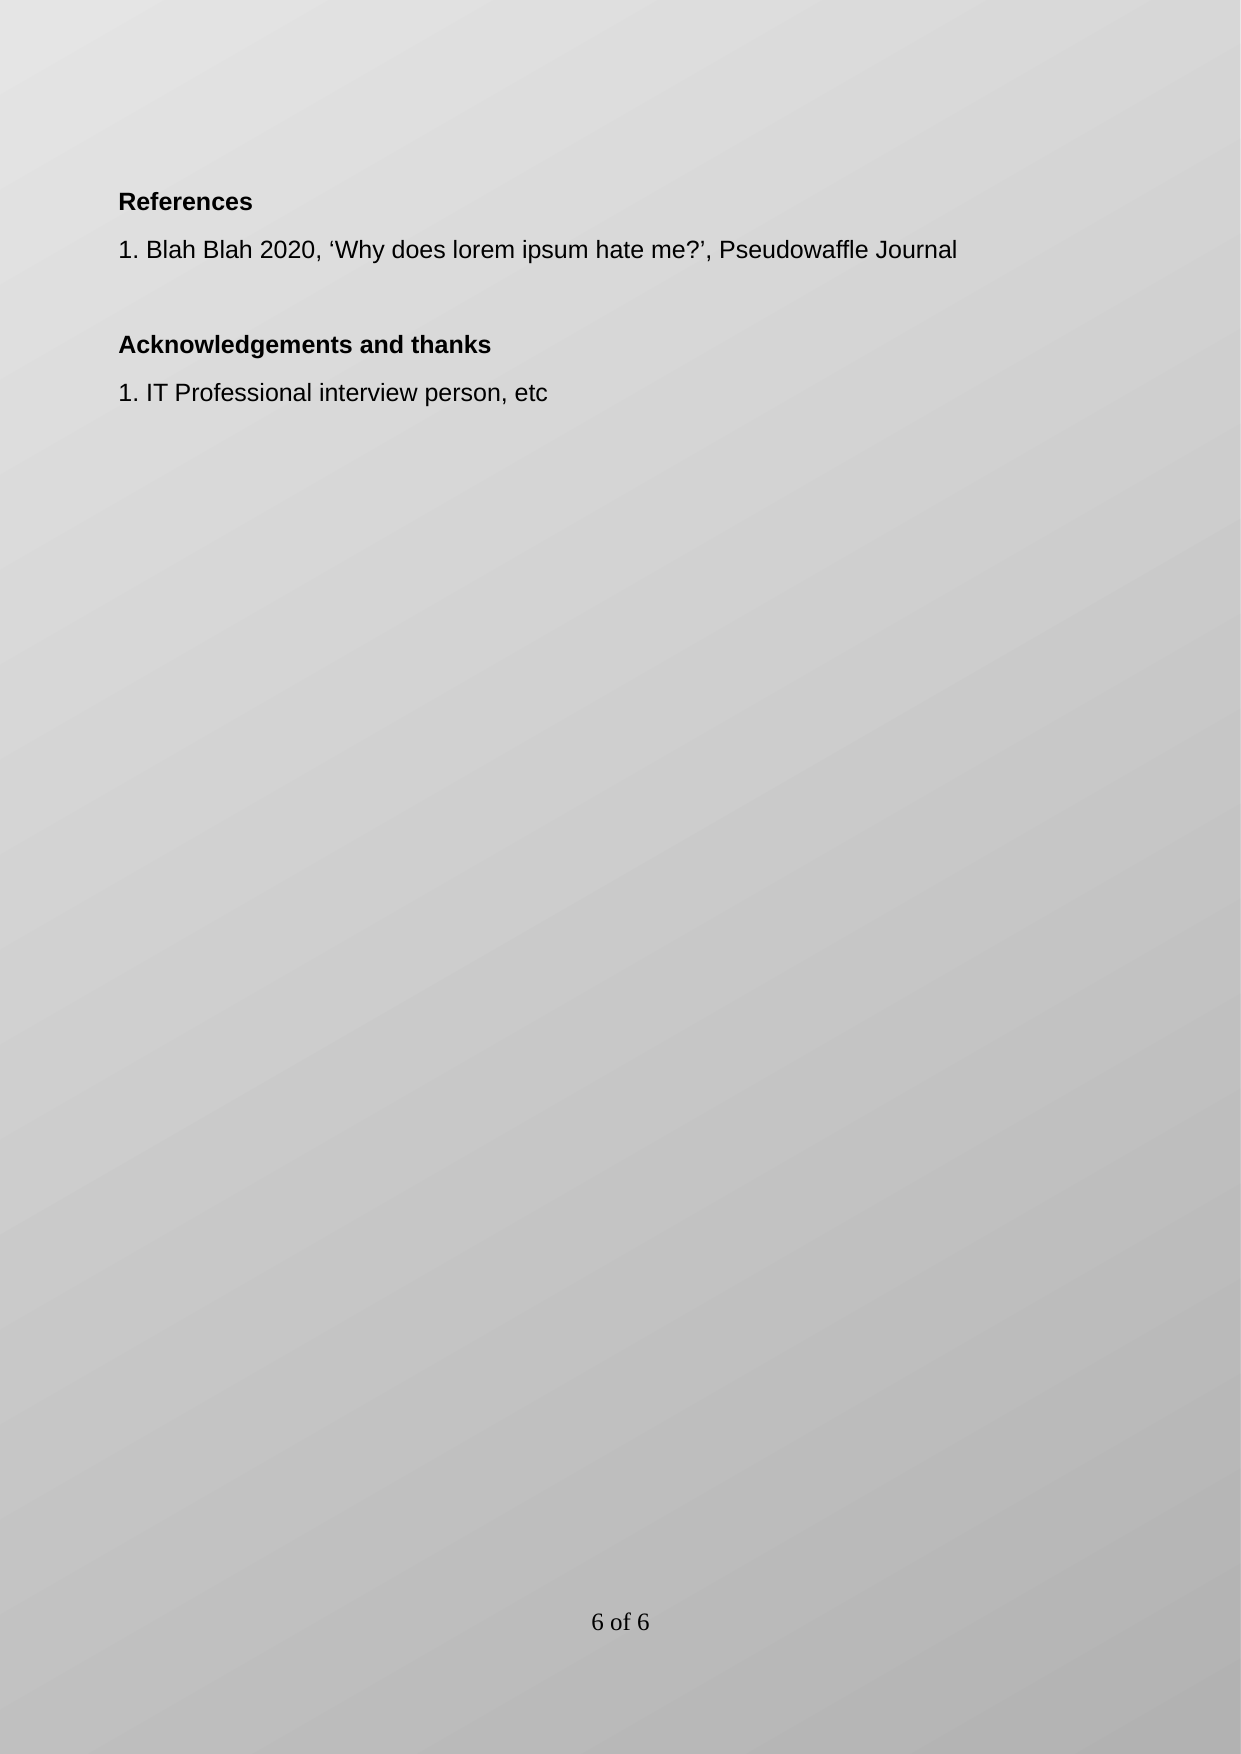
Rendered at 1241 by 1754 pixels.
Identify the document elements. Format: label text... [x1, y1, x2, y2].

text References [118, 187, 1122, 216]
text 1. Blah Blah 2020, ‘Why does lorem ipsum hate me?’, Pseudowaffle Journal [118, 235, 1122, 264]
text 1. IT Professional interview person, etc [118, 378, 1122, 406]
text Acknowledgements and thanks [118, 330, 1122, 359]
